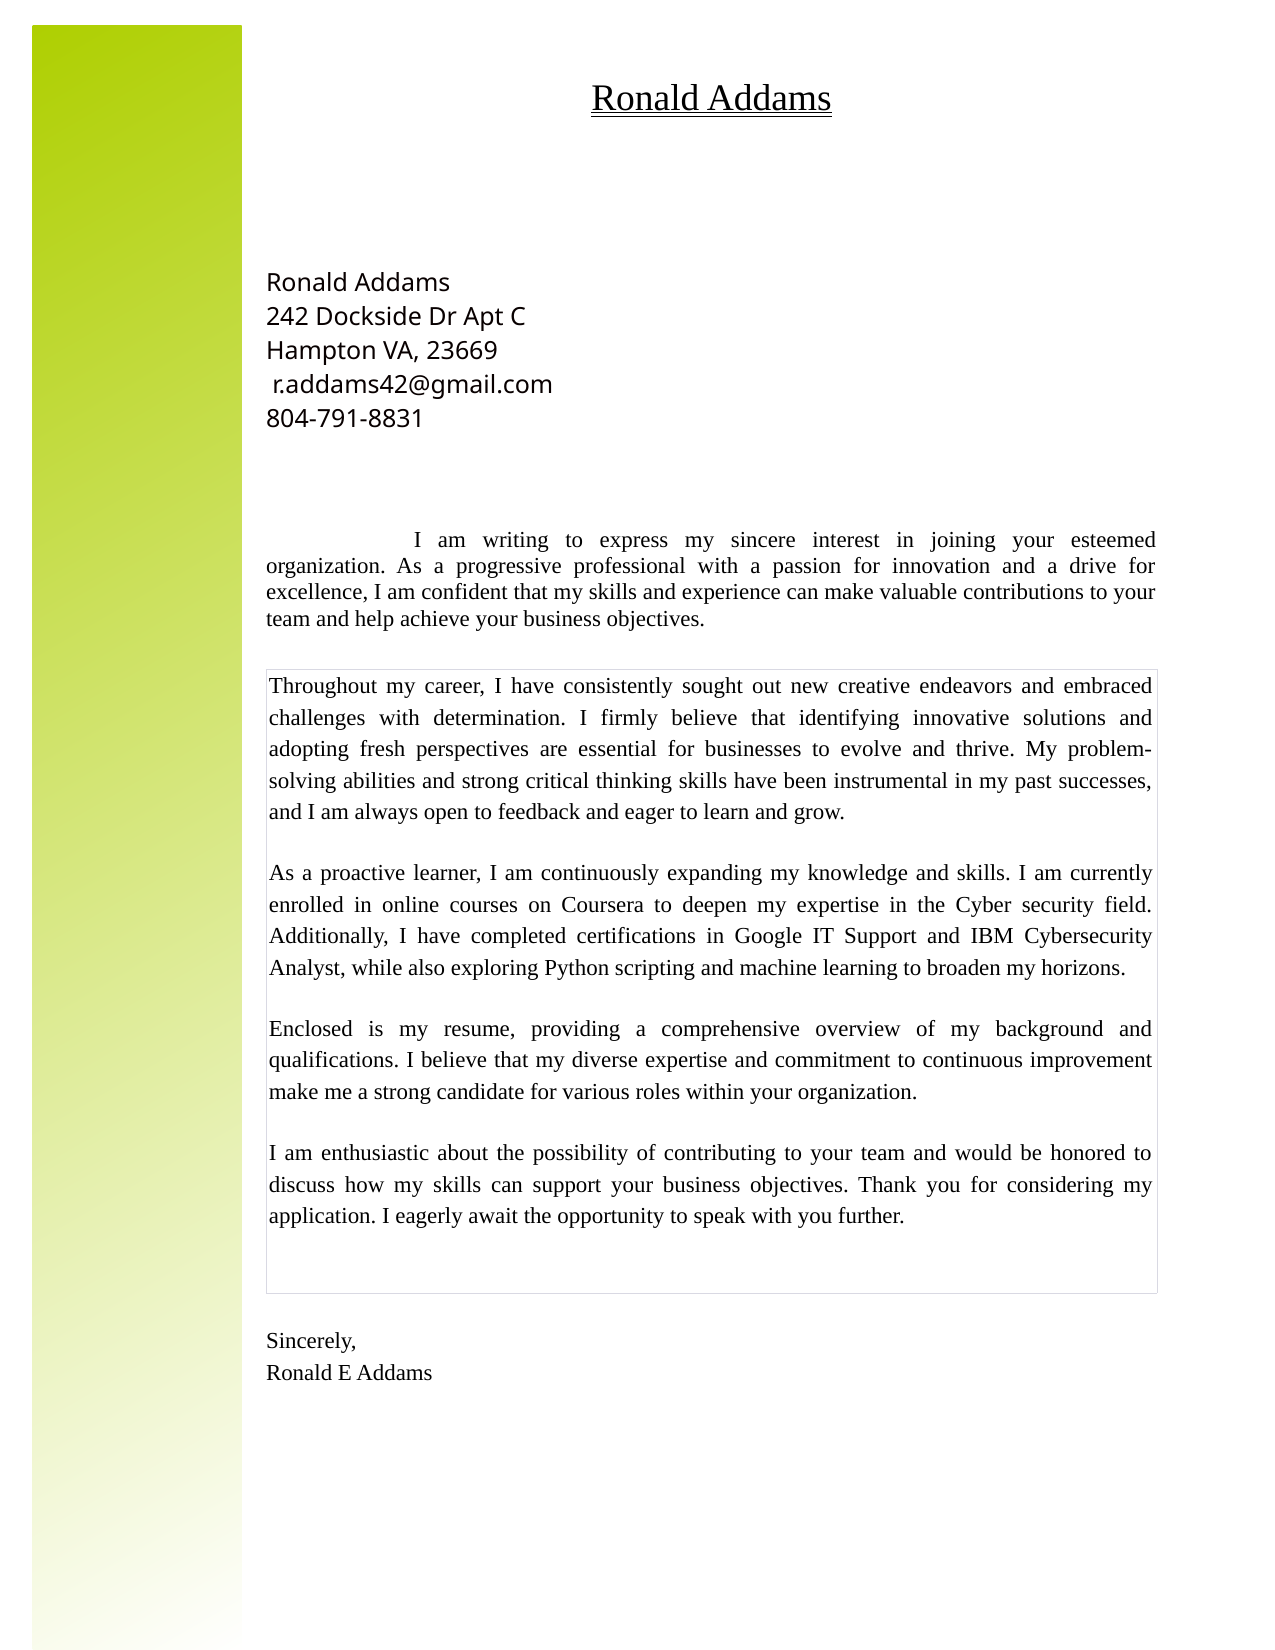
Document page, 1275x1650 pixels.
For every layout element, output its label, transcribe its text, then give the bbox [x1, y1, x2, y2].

text 804-791-8831 [266, 401, 1157, 435]
text Enclosed is my resume, providing a comprehensive overview of my background and qualifications. I believe that my diverse expertise and commitment to continuous improvement make me a strong candidate for various roles within your organization. [267, 1012, 1157, 1104]
text As a proactive learner, I am continuously expanding my knowledge and skills. I am currently enrolled in online courses on Coursera to deepen my expertise in the Cyber security field. Additionally, I have completed certifications in Google IT Support and IBM Cybersecurity Analyst, while also exploring Python scripting and machine learning to broaden my horizons. [267, 856, 1157, 980]
text Ronald E Addams [266, 1359, 1157, 1385]
text Throughout my career, I have consistently sought out new creative endeavors and embraced challenges with determination. I firmly believe that identifying innovative solutions and adopting fresh perspectives are essential for businesses to evolve and thrive. My problem-solving abilities and strong critical thinking skills have been instrumental in my past successes, and I am always open to feedback and eager to learn and grow. [267, 670, 1157, 824]
text r.addams42@gmail.com [266, 367, 1157, 401]
text Hampton VA, 23669 [266, 333, 1157, 367]
text Sincerely, [266, 1327, 1157, 1354]
text I am writing to express my sincere interest in joining your esteemed organization. As a progressive professional with a passion for innovation and a drive for excellence, I am confident that my skills and experience can make valuable contributions to your team and help achieve your business objectives. [266, 526, 1157, 631]
text Ronald Addams [266, 265, 1157, 299]
text 242 Dockside Dr Apt C [266, 299, 1157, 333]
text I am enthusiastic about the possibility of contributing to your team and would be honored to discuss how my skills can support your business objectives. Thank you for considering my application. I eagerly await the opportunity to speak with you further. [267, 1136, 1157, 1229]
